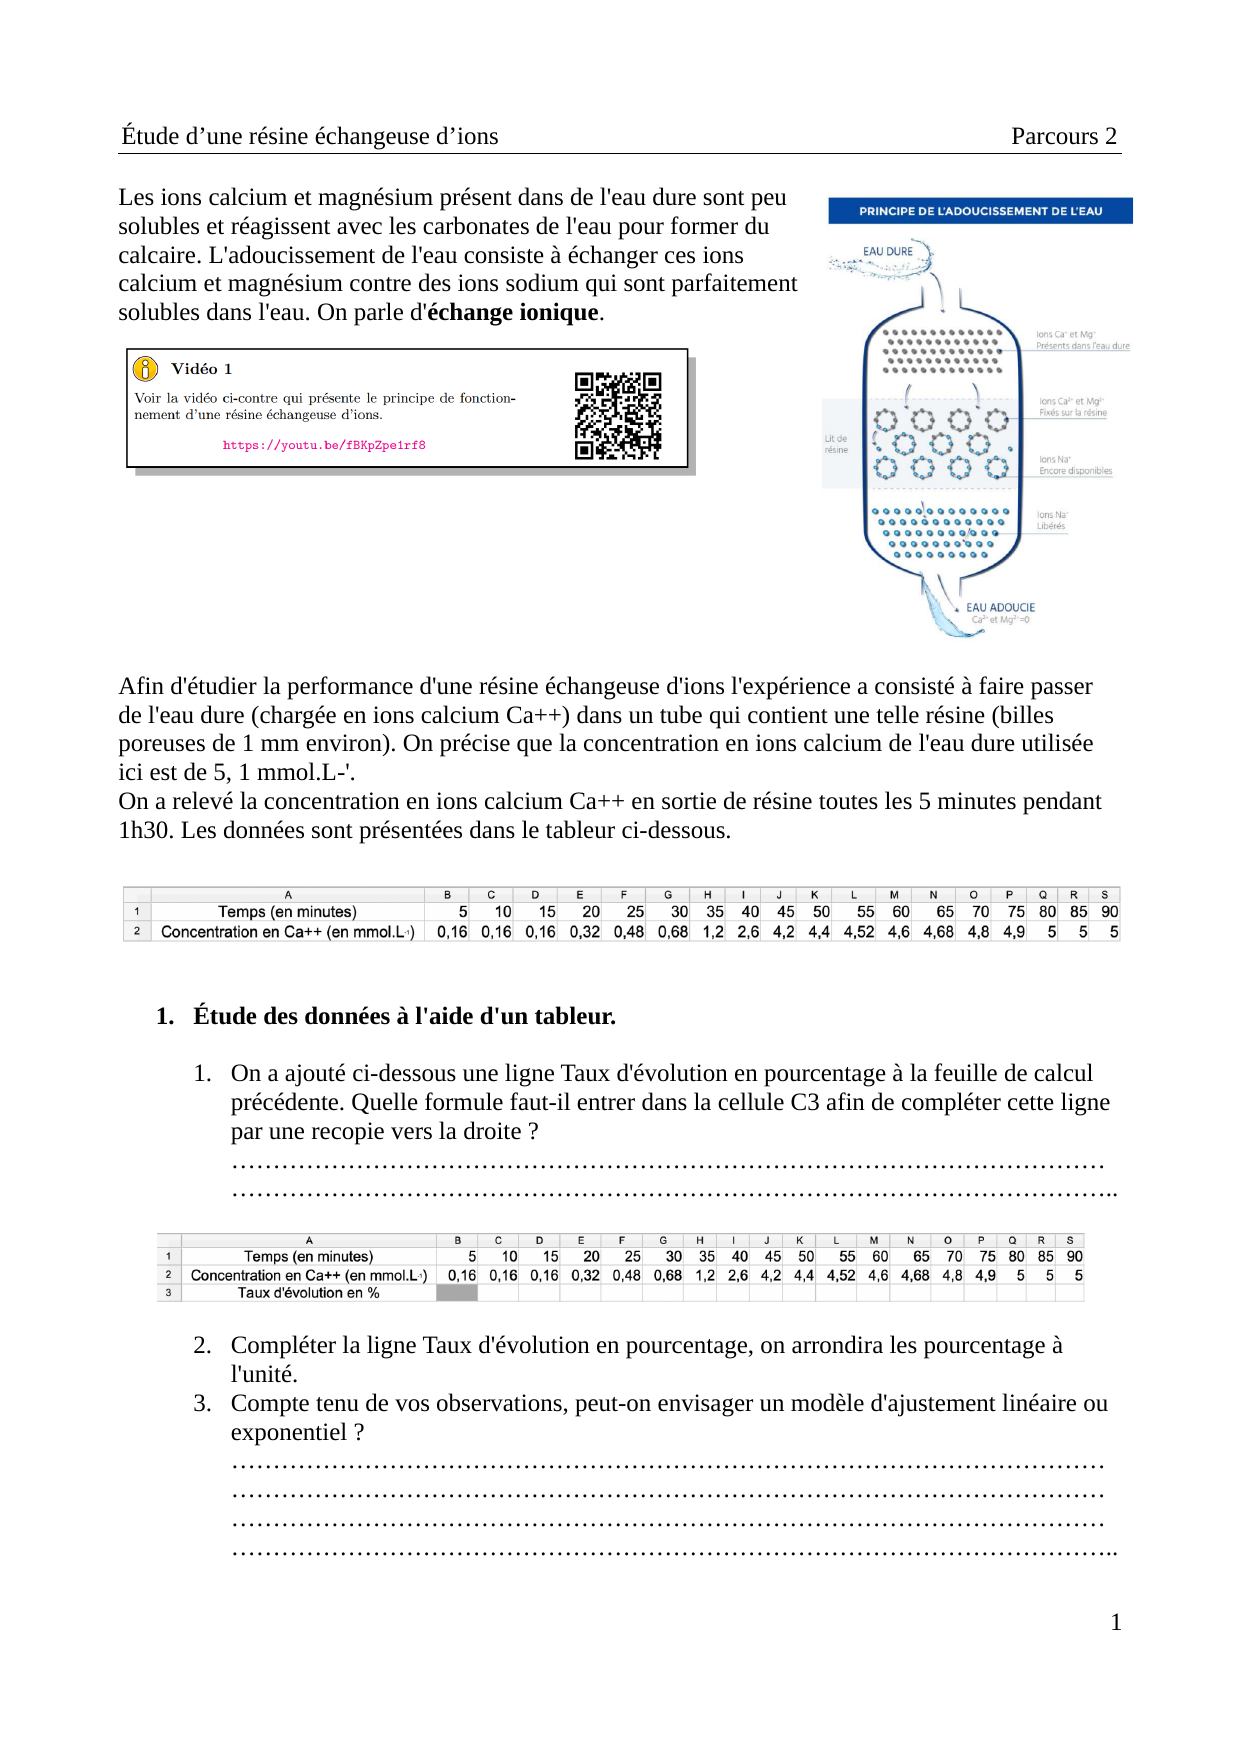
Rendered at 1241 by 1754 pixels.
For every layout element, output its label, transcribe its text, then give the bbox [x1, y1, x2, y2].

picture [118, 873, 1123, 944]
list Étude des données à l'aide d'un tableur. [156, 1001, 1122, 1030]
list On a ajouté ci-dessous une ligne Taux d'évolution en pourcentage à la feuille de calcul précédente. Quelle formule faut-il entrer dans la cellule C3 afin de compléter cette ligne par une recopie vers la droite ? [193, 1058, 1122, 1145]
picture [123, 345, 699, 481]
text On a relevé la concentration en ions calcium Ca++ en sortie de résine toutes les 5 minutes pendant 1h30. Les données sont présentées dans le tableur ci-dessous. [118, 786, 1122, 843]
picture [155, 1231, 1085, 1302]
list …………………………………………………………………………………………………………………………………………………………………………………………………………………………………………………………………………………………………………………………………………………………………………………….. [193, 1445, 1122, 1560]
list Compte tenu de vos observations, peut-on envisager un modèle d'ajustement linéaire ou exponentiel ? [193, 1388, 1122, 1445]
picture [822, 191, 1134, 646]
text Les ions calcium et magnésium présent dans de l'eau dure sont peu solubles et réagissent avec les carbonates de l'eau pour former du calcaire. L'adoucissement de l'eau consiste à échanger ces ions calcium et magnésium contre des ions sodium qui sont parfaitement solubles dans l'eau. On parle d'échange ionique. [118, 182, 1122, 326]
text Afin d'étudier la performance d'une résine échangeuse d'ions l'expérience a consisté à faire passer de l'eau dure (chargée en ions calcium Ca++) dans un tube qui contient une telle résine (billes poreuses de 1 mm environ). On précise que la concentration en ions calcium de l'eau dure utilisée ici est de 5, 1 mmol.L-'. [118, 671, 1122, 786]
list ………………………………………………………………………………………………………………………………………………………………………………………….. [193, 1145, 1122, 1202]
list Compléter la ligne Taux d'évolution en pourcentage, on arrondira les pourcentage à l'unité. [193, 1330, 1122, 1388]
